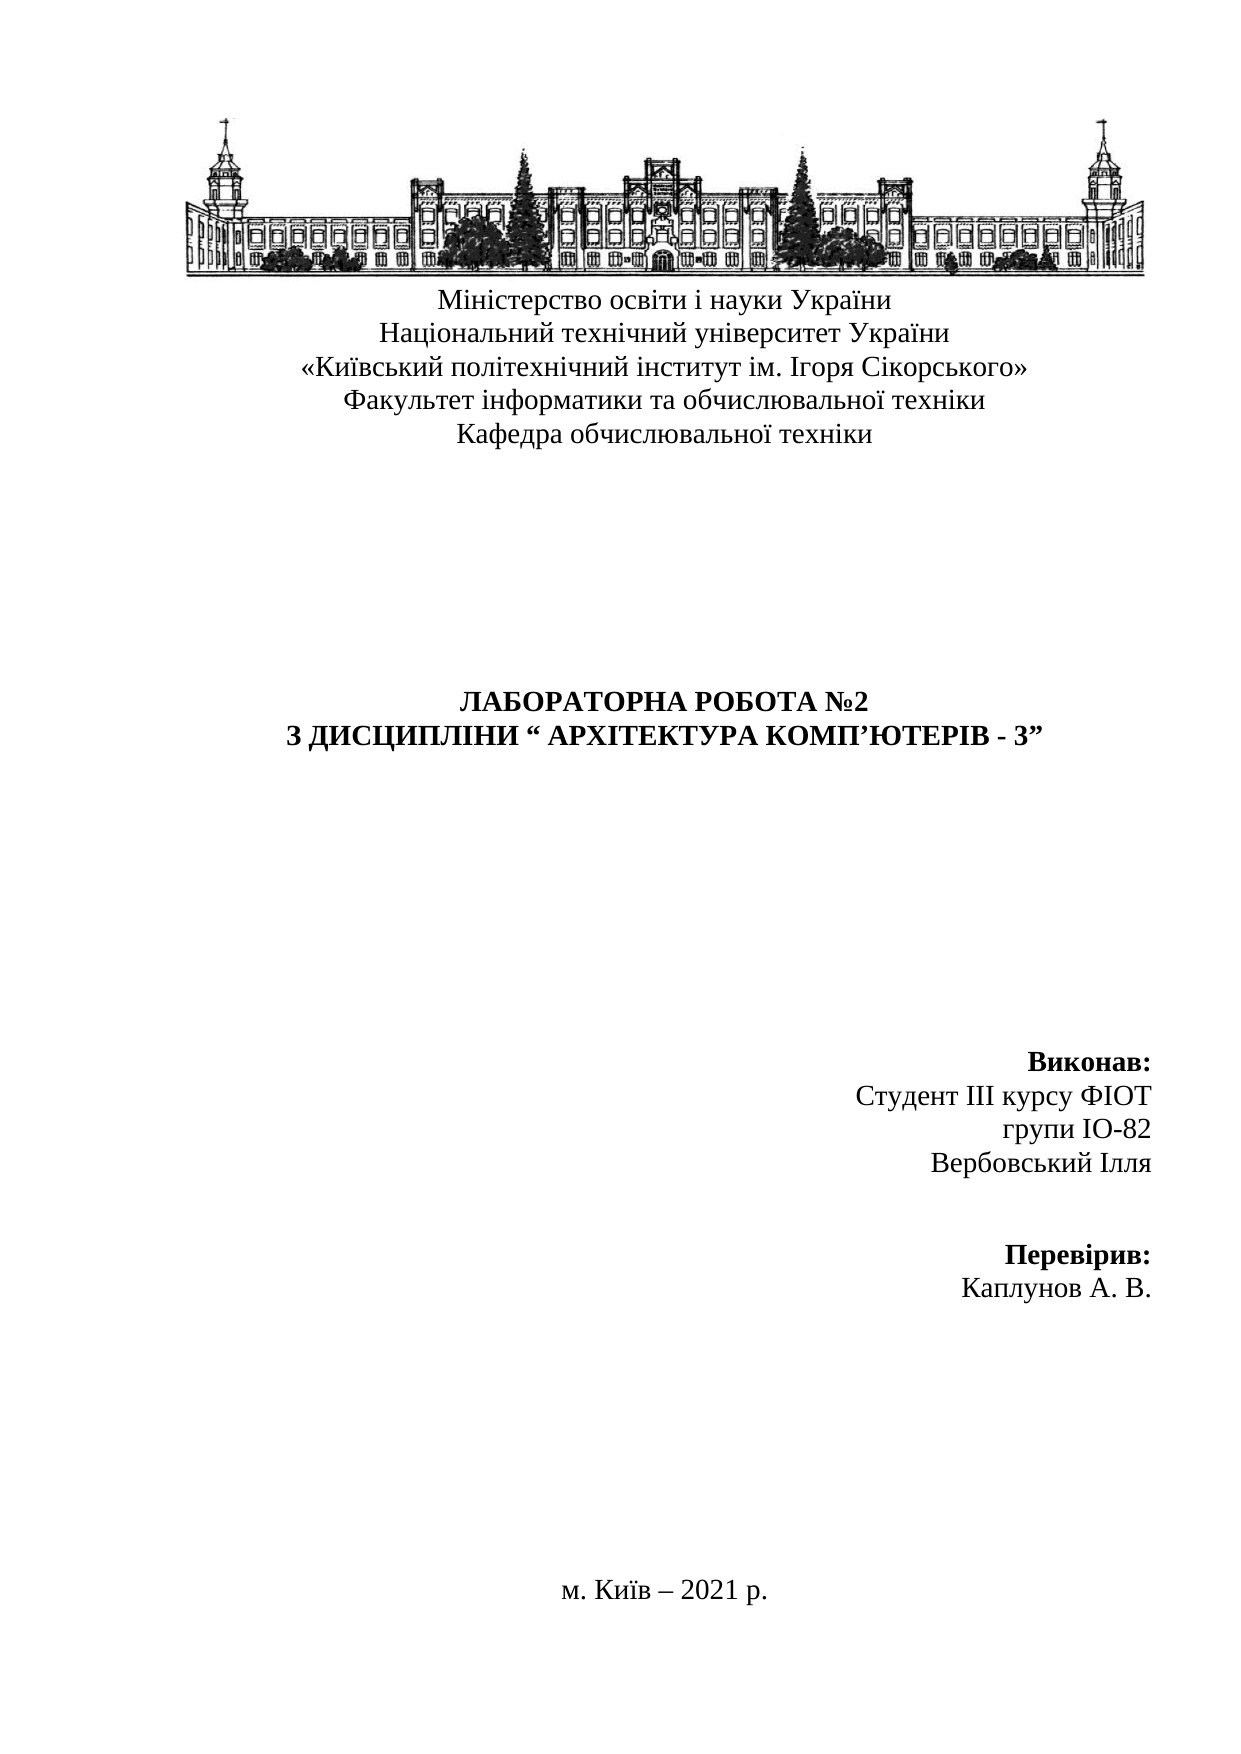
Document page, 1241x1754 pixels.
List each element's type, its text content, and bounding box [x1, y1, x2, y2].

text групи ІО-82 [177, 1111, 1152, 1145]
text Студент ІІІ курсу ФІОТ [177, 1078, 1152, 1111]
text м. Київ – 2021 р. [177, 1572, 1152, 1606]
text Каплунов А. В. [252, 1270, 1152, 1304]
text Міністерство освіти і науки України [177, 282, 1152, 315]
picture [177, 118, 1152, 282]
text Виконав: [177, 1044, 1152, 1078]
text Вербовський Ілля [177, 1145, 1152, 1178]
text Факультет інформатики та обчислювальної техніки [177, 382, 1152, 416]
text ЛАБОРАТОРНА РОБОТА №2 [177, 684, 1152, 718]
text З ДИСЦИПЛІНИ “ АРХІТЕКТУРА КОМП’ЮТЕРІВ - 3” [177, 718, 1152, 751]
text Перевірив: [252, 1237, 1152, 1270]
text Кафедра обчислювальної техніки [177, 416, 1152, 449]
text Національний технічний університет України [177, 315, 1152, 349]
text «Київський політехнічний інститут ім. Ігоря Сікорського» [177, 349, 1152, 382]
